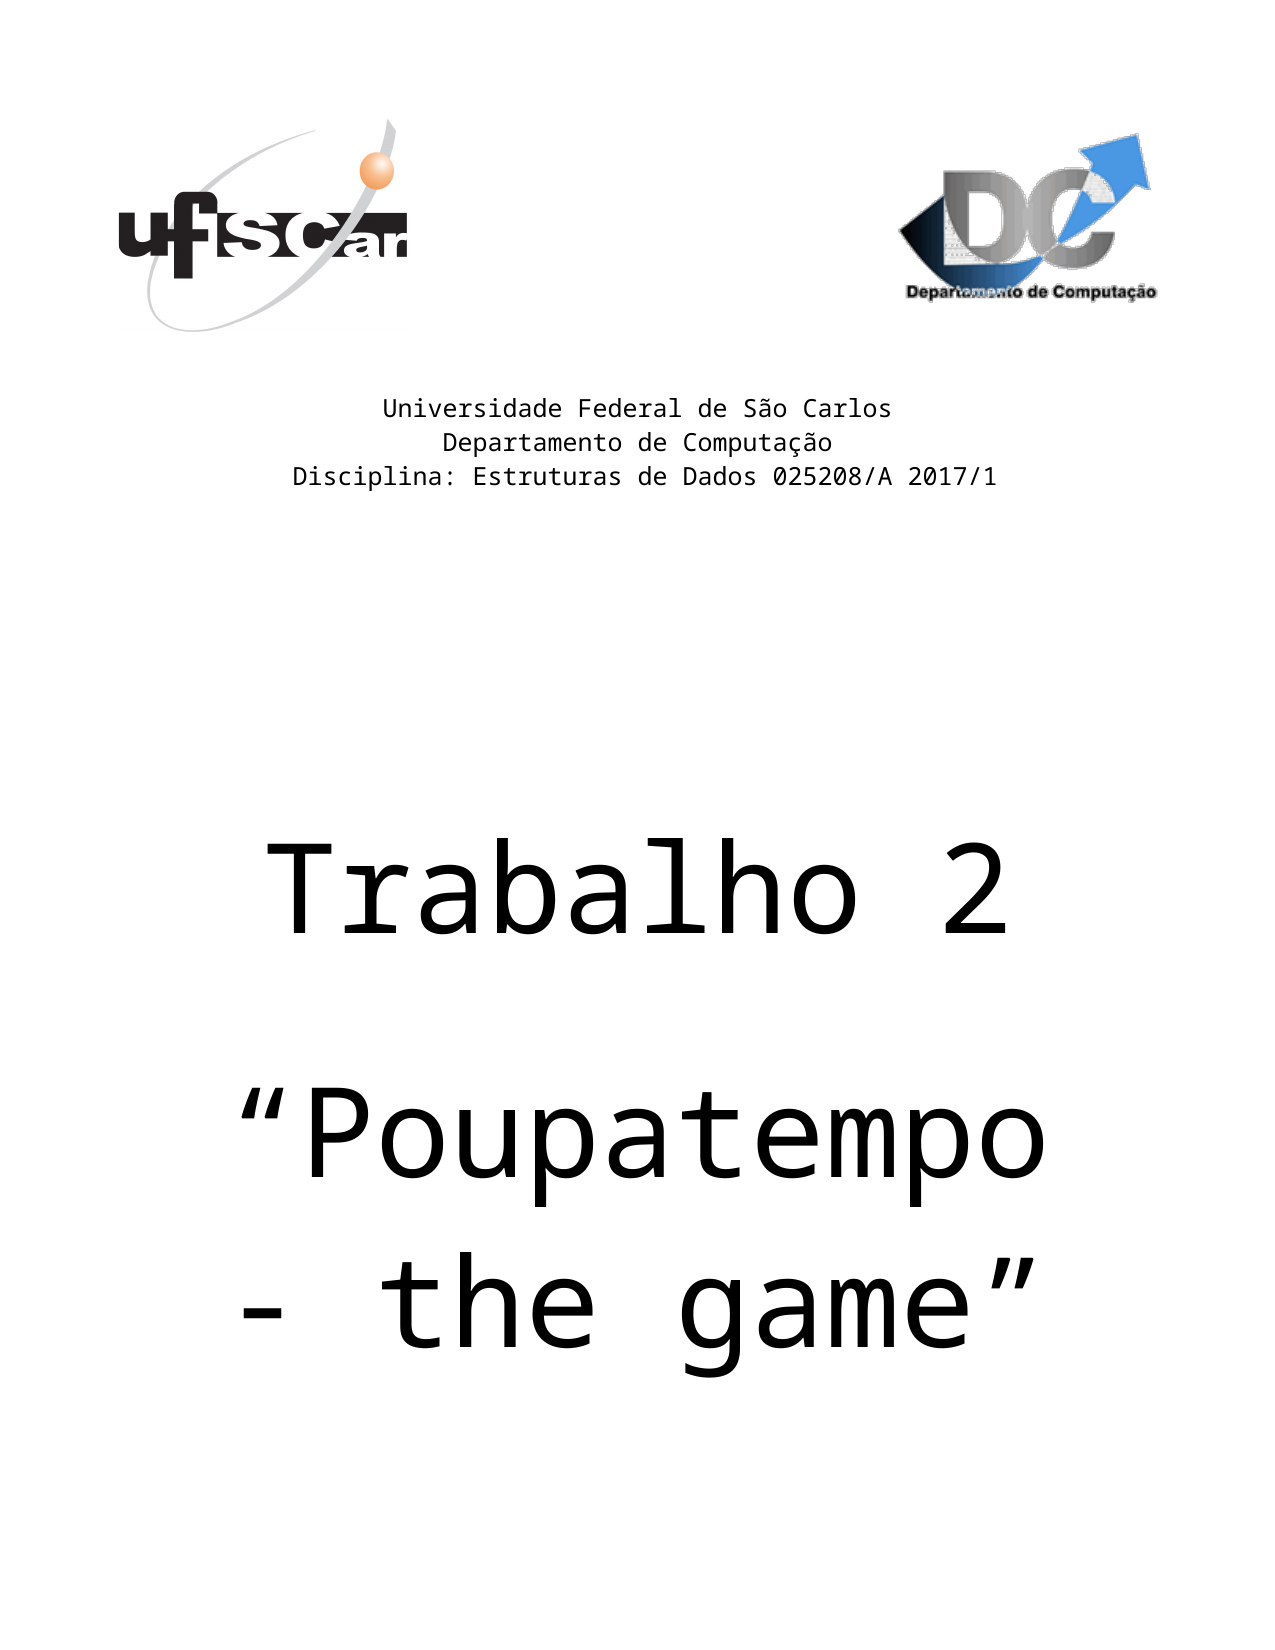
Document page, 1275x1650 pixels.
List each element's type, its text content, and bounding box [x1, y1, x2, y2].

text Universidade Federal de São Carlos [118, 391, 1157, 425]
text Trabalho 2 “Poupatempo - the game” [118, 799, 1157, 1384]
text Departamento de Computação [118, 425, 1157, 459]
picture [118, 119, 410, 332]
text Disciplina: Estruturas de Dados 025208/A 2017/1 [118, 459, 1157, 493]
picture [886, 121, 1173, 317]
